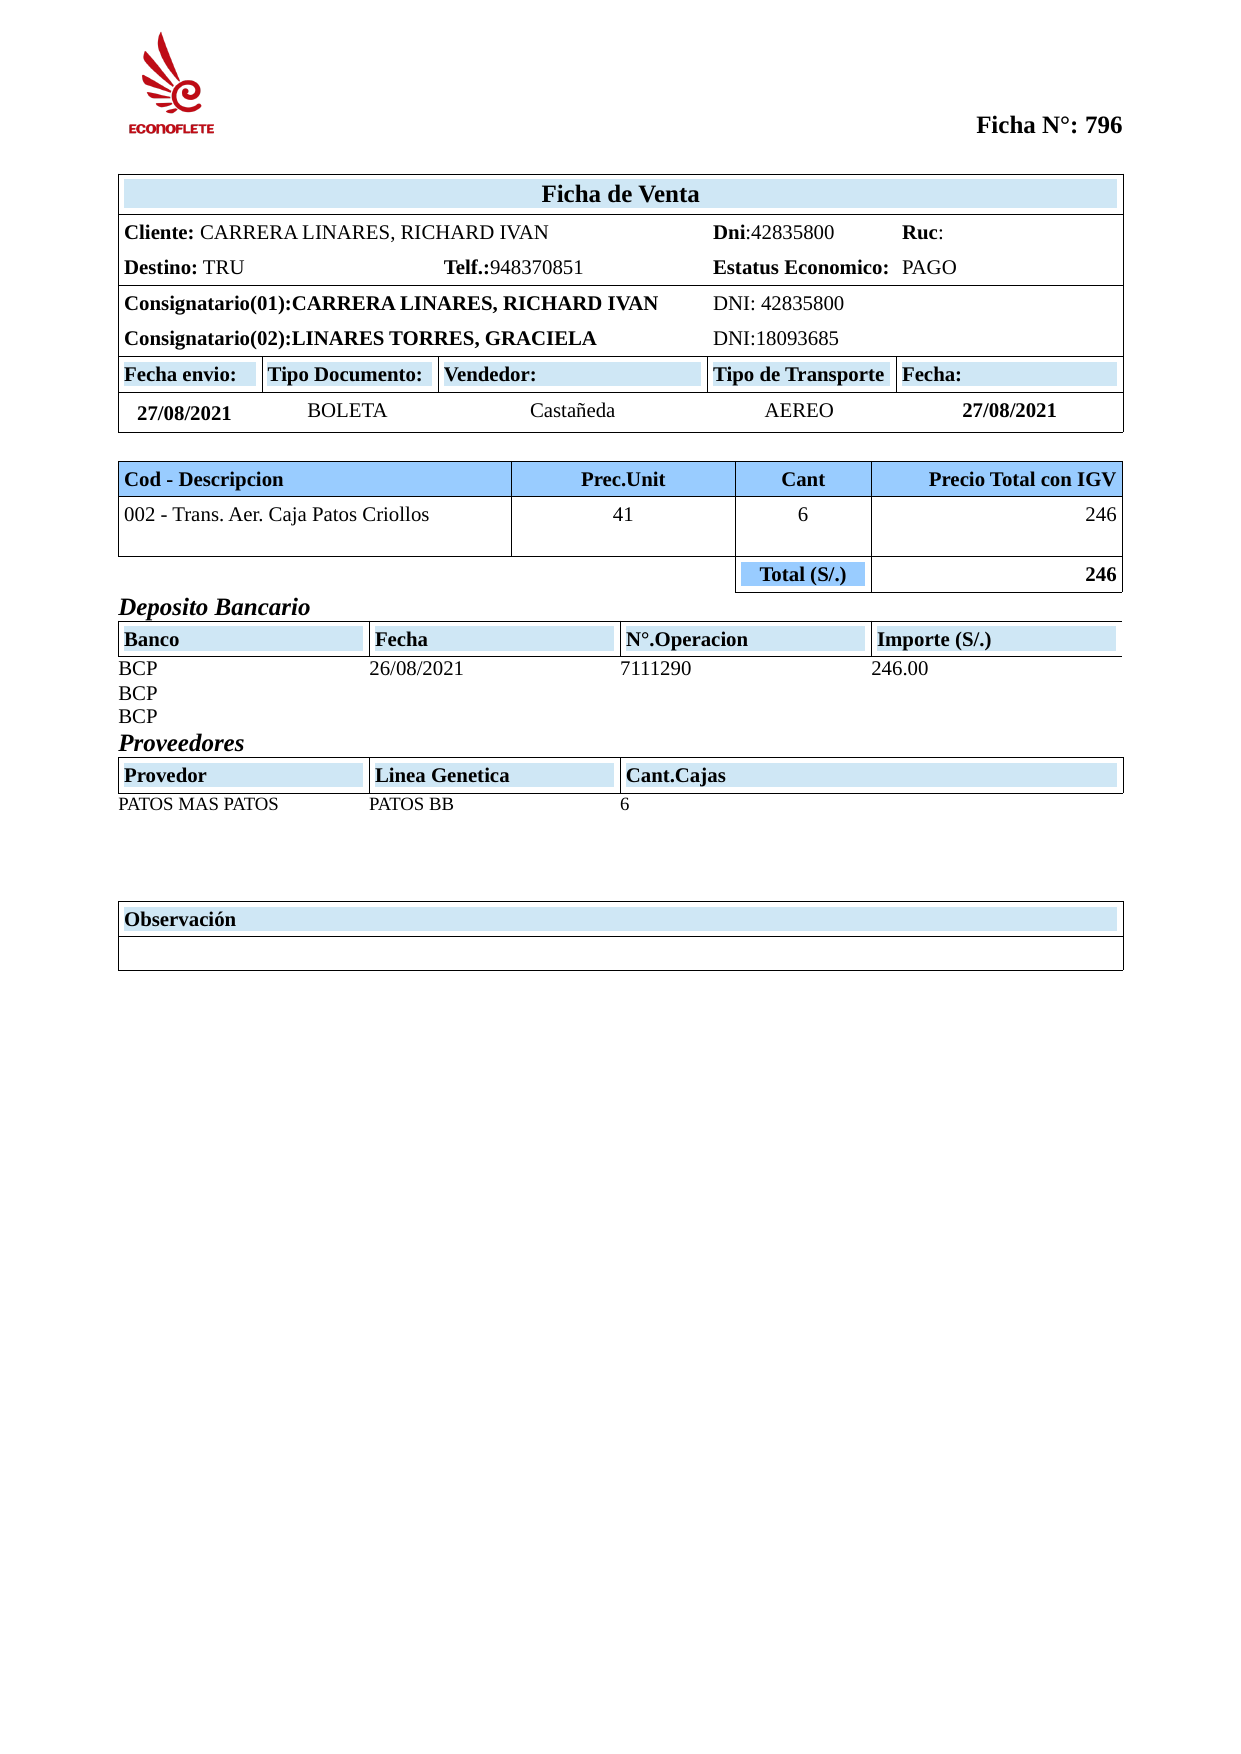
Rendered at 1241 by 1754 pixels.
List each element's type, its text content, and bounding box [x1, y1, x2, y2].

table_cell BCP [118, 680, 369, 704]
table_cell 246 [872, 557, 1122, 592]
table_cell [118, 858, 369, 879]
table_cell 41 [512, 497, 735, 556]
table_cell DNI: 42835800 [707, 286, 1123, 321]
table_cell [369, 858, 620, 879]
table_cell [620, 879, 1123, 901]
table_cell 27/08/2021 [119, 393, 262, 432]
table_cell [871, 705, 1122, 728]
table_cell 26/08/2021 [369, 657, 620, 680]
table_cell DNI:18093685 [707, 321, 1123, 356]
table_cell Castañeda [438, 393, 707, 432]
table_header Prec.Unit [512, 462, 735, 496]
table_cell 246 [872, 497, 1122, 556]
table_header Importe (S/.) [872, 622, 1122, 656]
table_cell Fecha: [897, 357, 1123, 392]
table_cell [118, 557, 511, 592]
table_cell [511, 557, 735, 592]
table_cell [369, 705, 620, 728]
table_cell BCP [118, 657, 369, 680]
table_cell 6 [736, 497, 871, 556]
text Deposito Bancario [118, 592, 1122, 621]
table_cell [620, 680, 871, 704]
table_cell [119, 937, 1123, 969]
table_cell Cliente: CARRERA LINARES, RICHARD IVAN [119, 215, 707, 249]
table_cell [369, 836, 620, 858]
table_header N°.Operacion [621, 622, 871, 656]
table_cell 27/08/2021 [896, 393, 1123, 432]
table_cell [620, 836, 1123, 858]
table_header Precio Total con IGV [872, 462, 1122, 496]
table_cell [118, 879, 369, 901]
table_cell BOLETA [262, 393, 438, 432]
table_cell PATOS BB [369, 794, 620, 814]
table_cell [620, 815, 1123, 836]
table_cell [620, 858, 1123, 879]
table_cell [620, 705, 871, 728]
table_cell [871, 680, 1122, 704]
table_cell AEREO [707, 393, 896, 432]
table_cell [369, 680, 620, 704]
table_header Linea Genetica [370, 758, 620, 793]
table_cell PATOS MAS PATOS [118, 794, 369, 814]
table_cell Consignatario(02):LINARES TORRES, GRACIELA [119, 321, 707, 356]
table_header Cod - Descripcion [119, 462, 511, 496]
table_cell PAGO [896, 249, 1123, 285]
table_cell BCP [118, 705, 369, 728]
table_cell Tipo de Transporte [708, 357, 896, 392]
table_cell [369, 815, 620, 836]
table_cell Dni:42835800 [707, 215, 896, 249]
table_header Cant [736, 462, 871, 496]
table_cell [369, 879, 620, 901]
table_cell 002 - Trans. Aer. Caja Patos Criollos [119, 497, 511, 556]
table_cell 246.00 [871, 657, 1122, 680]
table_cell Total (S/.) [736, 557, 871, 592]
table_cell [118, 836, 369, 858]
picture [118, 31, 225, 134]
table_header Banco [119, 622, 369, 656]
table_cell [118, 815, 369, 836]
table_cell 6 [620, 794, 1123, 814]
table_cell Estatus Economico: [707, 249, 896, 285]
table_cell Vendedor: [439, 357, 707, 392]
table_header Provedor [119, 758, 369, 793]
table_header Fecha [370, 622, 620, 656]
table_header Ficha de Venta [119, 175, 1123, 214]
text Proveedores [118, 728, 1122, 757]
table_header Cant.Cajas [621, 758, 1123, 793]
table_cell 7111290 [620, 657, 871, 680]
table_cell Tipo Documento: [263, 357, 438, 392]
table_cell Ruc: [896, 215, 1123, 249]
table_cell Telf.:948370851 [438, 249, 707, 285]
table_cell Fecha envio: [119, 357, 262, 392]
table_cell Destino: TRU [119, 249, 438, 285]
table_header Observación [119, 902, 1123, 936]
table_cell Consignatario(01):CARRERA LINARES, RICHARD IVAN [119, 286, 707, 321]
